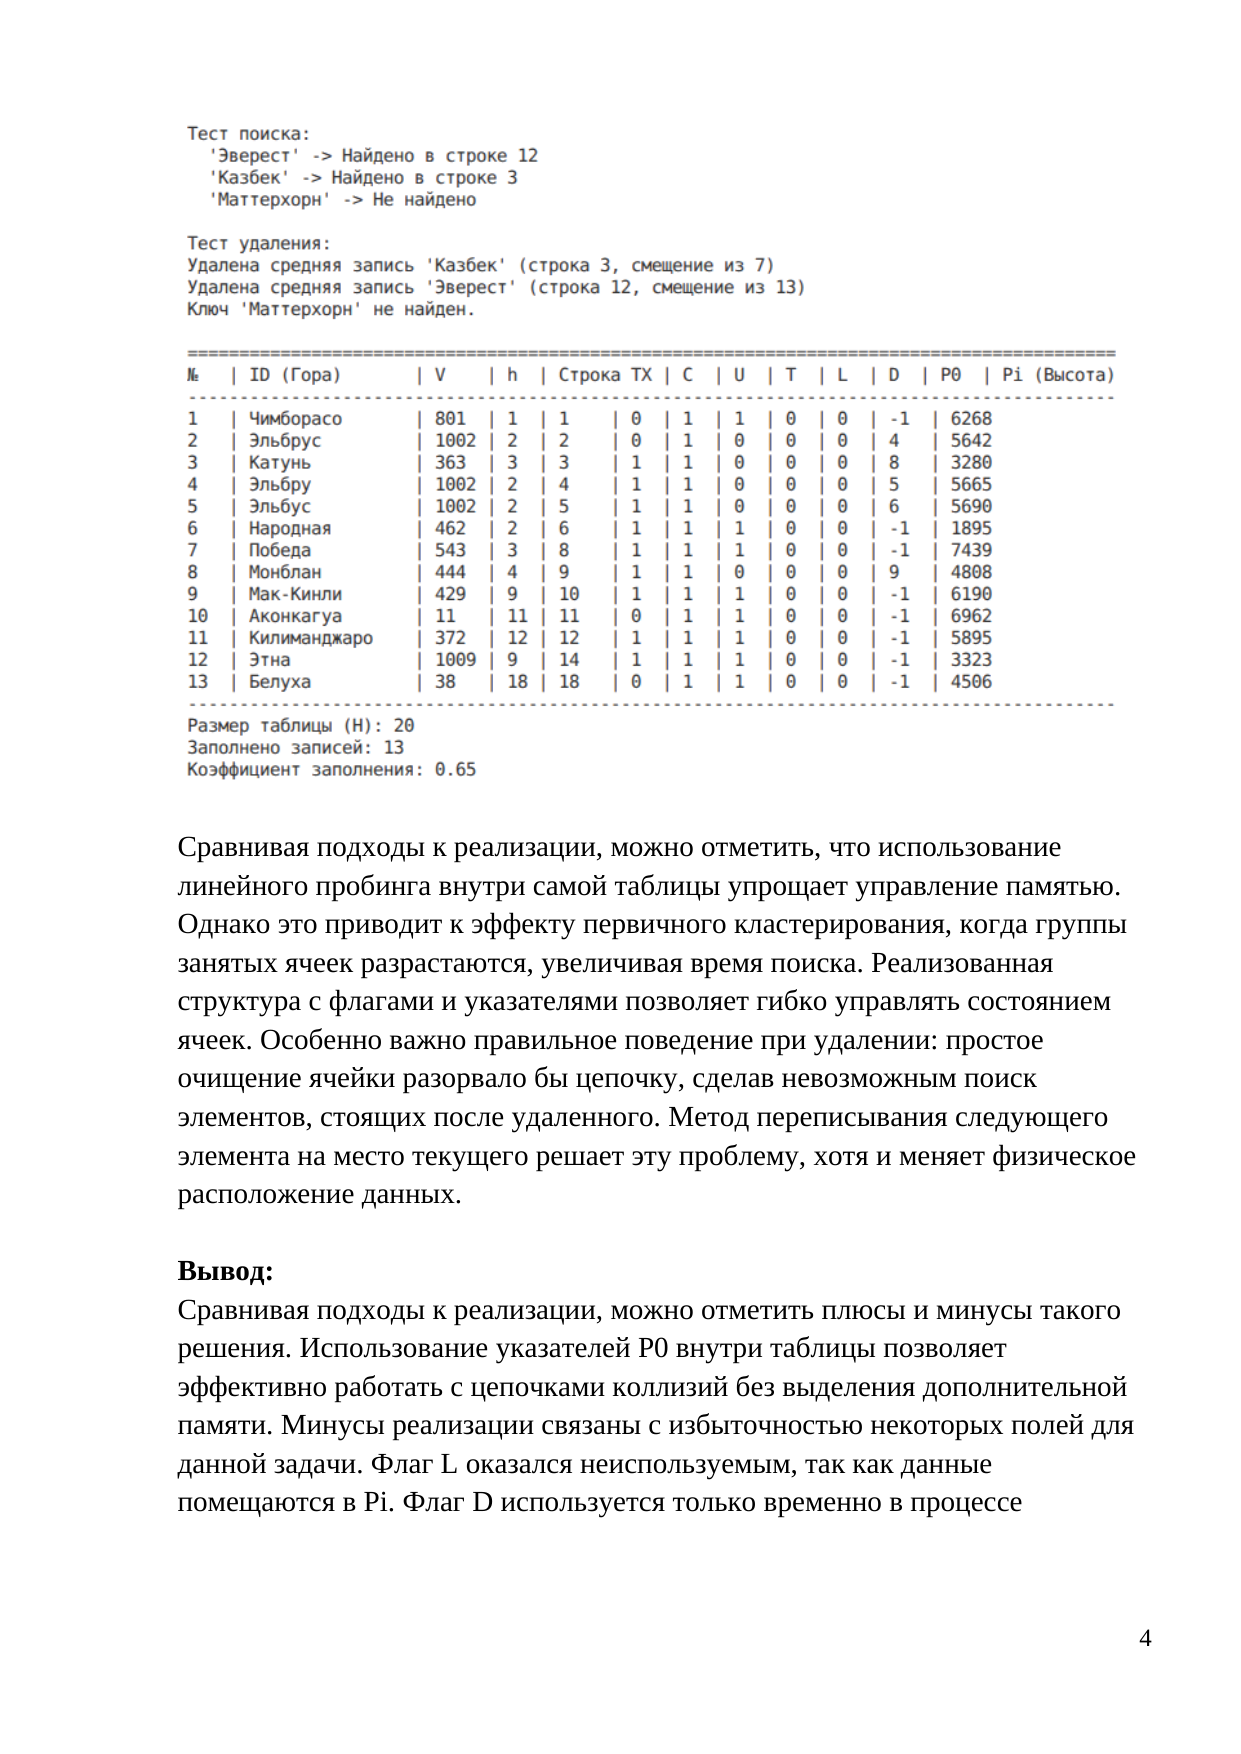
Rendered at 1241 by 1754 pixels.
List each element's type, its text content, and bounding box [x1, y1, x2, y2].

text Сравнивая подходы к реализации, можно отметить плюсы и минусы такого решения. Использование указателей P0 внутри таблицы позволяет эффективно работать с цепочками коллизий без выделения дополнительной памяти. Минусы реализации связаны с избыточностью некоторых полей для данной задачи. Флаг L оказался неиспользуемым, так как данные помещаются в Pi. Флаг D используется только временно в процессе [177, 1292, 1152, 1518]
text Сравнивая подходы к реализации, можно отметить, что использование линейного пробинга внутри самой таблицы упрощает управление памятью. Однако это приводит к эффекту первичного кластерирования, когда группы занятых ячеек разрастаются, увеличивая время поиска. Реализованная структура с флагами и указателями позволяет гибко управлять состоянием ячеек. Особенно важно правильное поведение при удалении: простое очищение ячейки разорвало бы цепочку, сделав невозможным поиск элементов, стоящих после удаленного. Метод переписывания следующего элемента на место текущего решает эту проблему, хотя и меняет физическое расположение данных. [177, 829, 1152, 1210]
text Вывод: [177, 1253, 1152, 1287]
picture [177, 118, 1152, 786]
